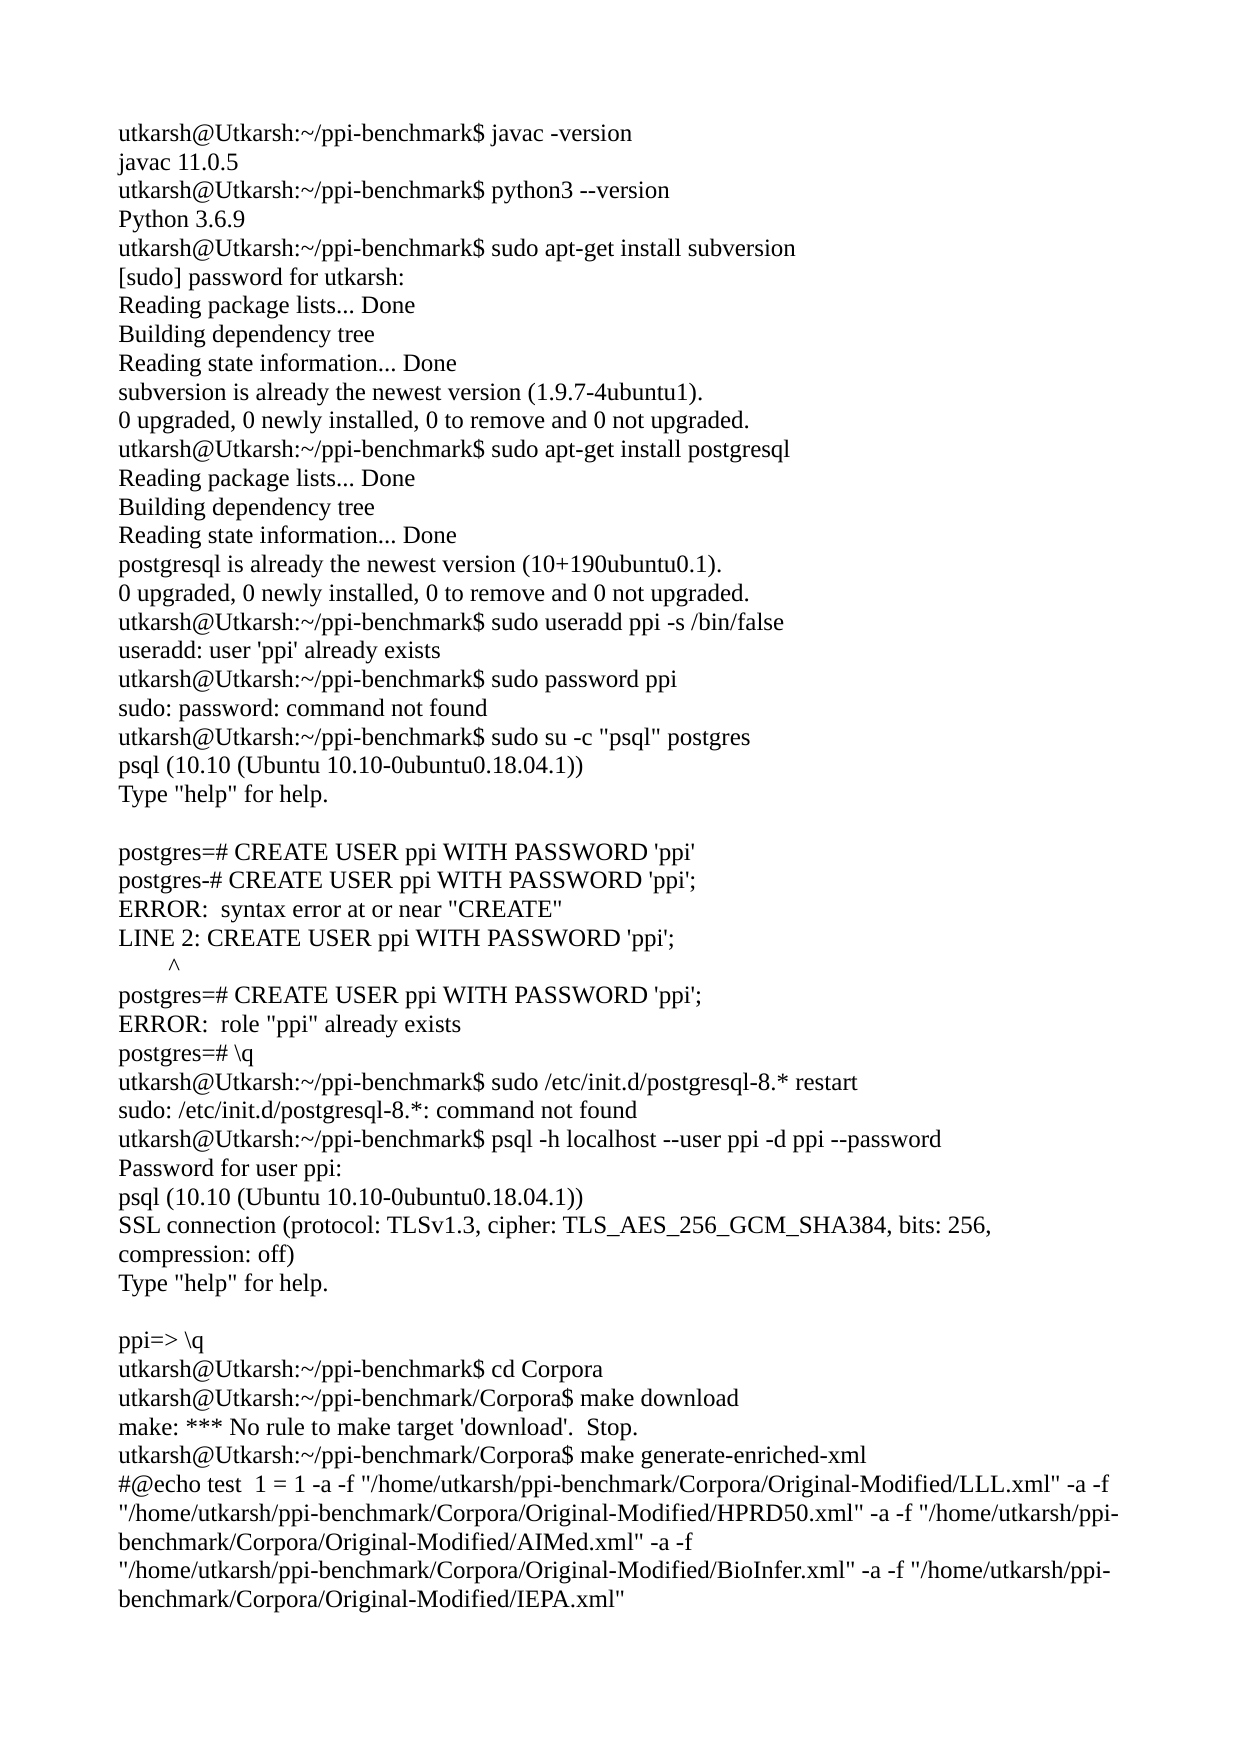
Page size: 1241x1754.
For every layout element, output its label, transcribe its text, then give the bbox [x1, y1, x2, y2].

text postgres-# CREATE USER ppi WITH PASSWORD 'ppi'; [118, 866, 1122, 894]
text Password for user ppi: [118, 1153, 1122, 1182]
text utkarsh@Utkarsh:~/ppi-benchmark$ python3 --version [118, 176, 1122, 204]
text useradd: user 'ppi' already exists [118, 636, 1122, 664]
text postgres=# CREATE USER ppi WITH PASSWORD 'ppi'; [118, 981, 1122, 1009]
text Type "help" for help. [118, 779, 1122, 808]
text utkarsh@Utkarsh:~/ppi-benchmark$ psql -h localhost --user ppi -d ppi --password [118, 1124, 1122, 1153]
text #@echo test 1 = 1 -a -f "/home/utkarsh/ppi-benchmark/Corpora/Original-Modified/LLL.xml" -a -f "/home/utkarsh/ppi-benchmark/Corpora/Original-Modified/HPRD50.xml" -a -f "/home/utkarsh/ppi-benchmark/Corpora/Original-Modified/AIMed.xml" -a -f "/home/utkarsh/ppi-benchmark/Corpora/Original-Modified/BioInfer.xml" -a -f "/home/utkarsh/ppi-benchmark/Corpora/Original-Modified/IEPA.xml" [118, 1469, 1122, 1613]
text 0 upgraded, 0 newly installed, 0 to remove and 0 not upgraded. [118, 578, 1122, 607]
text ERROR: syntax error at or near "CREATE" [118, 894, 1122, 923]
text utkarsh@Utkarsh:~/ppi-benchmark$ sudo useradd ppi -s /bin/false [118, 607, 1122, 636]
text utkarsh@Utkarsh:~/ppi-benchmark$ sudo password ppi [118, 664, 1122, 693]
text ^ [118, 952, 1122, 981]
text Reading package lists... Done [118, 291, 1122, 319]
text Building dependency tree [118, 492, 1122, 521]
text sudo: password: command not found [118, 693, 1122, 722]
text psql (10.10 (Ubuntu 10.10-0ubuntu0.18.04.1)) [118, 751, 1122, 779]
text postgres=# \q [118, 1038, 1122, 1067]
text utkarsh@Utkarsh:~/ppi-benchmark$ sudo apt-get install subversion [118, 233, 1122, 262]
text Building dependency tree [118, 319, 1122, 348]
text SSL connection (protocol: TLSv1.3, cipher: TLS_AES_256_GCM_SHA384, bits: 256, compression: off) [118, 1211, 1122, 1268]
text Type "help" for help. [118, 1268, 1122, 1297]
text [sudo] password for utkarsh: [118, 262, 1122, 291]
text LINE 2: CREATE USER ppi WITH PASSWORD 'ppi'; [118, 923, 1122, 952]
text utkarsh@Utkarsh:~/ppi-benchmark/Corpora$ make download [118, 1383, 1122, 1412]
text subversion is already the newest version (1.9.7-4ubuntu1). [118, 377, 1122, 406]
text utkarsh@Utkarsh:~/ppi-benchmark$ sudo apt-get install postgresql [118, 434, 1122, 463]
text utkarsh@Utkarsh:~/ppi-benchmark$ javac -version [118, 118, 1122, 147]
text 0 upgraded, 0 newly installed, 0 to remove and 0 not upgraded. [118, 406, 1122, 434]
text javac 11.0.5 [118, 147, 1122, 176]
text ppi=> \q [118, 1326, 1122, 1354]
text postgres=# CREATE USER ppi WITH PASSWORD 'ppi' [118, 837, 1122, 866]
text psql (10.10 (Ubuntu 10.10-0ubuntu0.18.04.1)) [118, 1182, 1122, 1211]
text sudo: /etc/init.d/postgresql-8.*: command not found [118, 1096, 1122, 1124]
text utkarsh@Utkarsh:~/ppi-benchmark$ sudo su -c "psql" postgres [118, 722, 1122, 751]
text Reading state information... Done [118, 521, 1122, 549]
text utkarsh@Utkarsh:~/ppi-benchmark$ sudo /etc/init.d/postgresql-8.* restart [118, 1067, 1122, 1096]
text ERROR: role "ppi" already exists [118, 1009, 1122, 1038]
text Reading state information... Done [118, 348, 1122, 377]
text make: *** No rule to make target 'download'. Stop. [118, 1412, 1122, 1441]
text postgresql is already the newest version (10+190ubuntu0.1). [118, 549, 1122, 578]
text utkarsh@Utkarsh:~/ppi-benchmark$ cd Corpora [118, 1354, 1122, 1383]
text Reading package lists... Done [118, 463, 1122, 492]
text Python 3.6.9 [118, 204, 1122, 233]
text utkarsh@Utkarsh:~/ppi-benchmark/Corpora$ make generate-enriched-xml [118, 1441, 1122, 1469]
